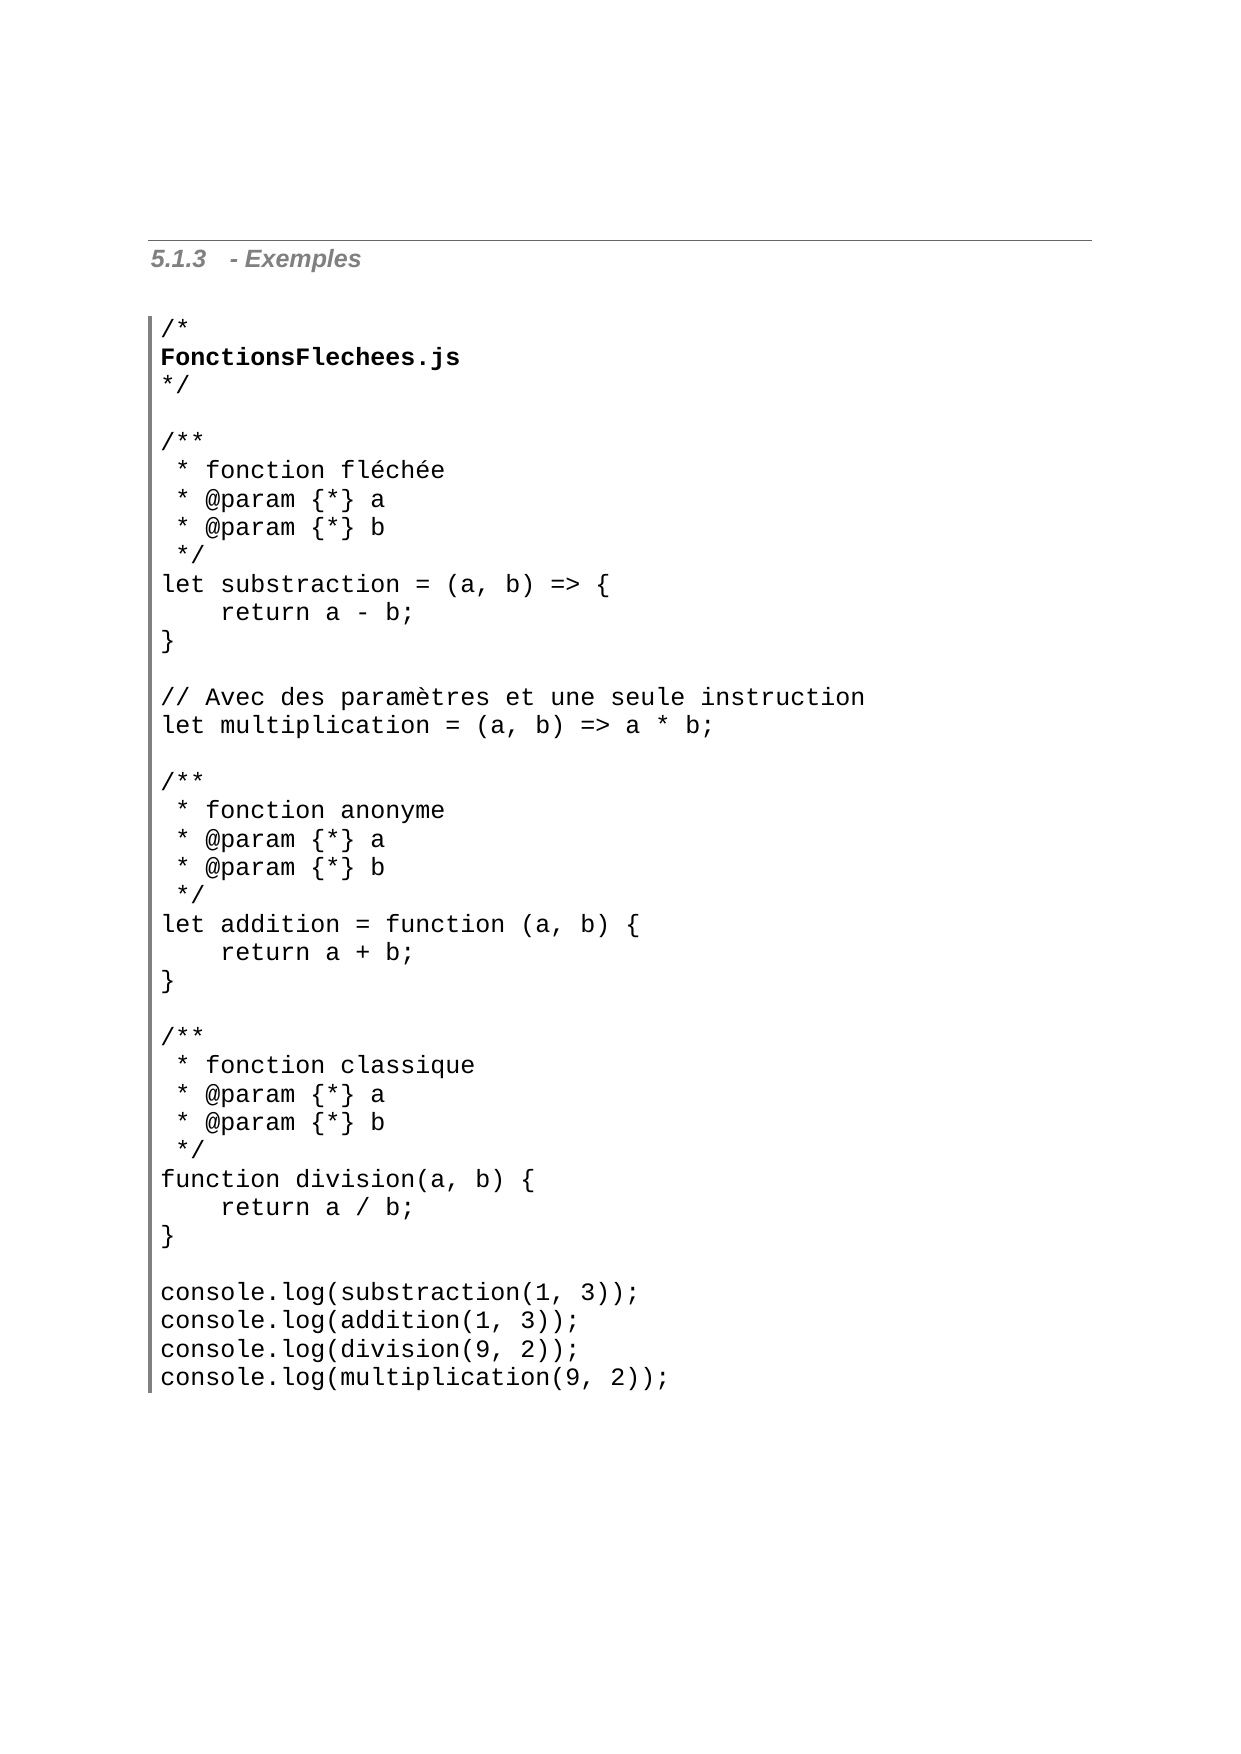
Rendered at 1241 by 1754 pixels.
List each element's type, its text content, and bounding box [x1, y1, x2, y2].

text * fonction fléchée [152, 458, 1092, 486]
text * @param {*} b [152, 1109, 1092, 1138]
text } [152, 968, 1092, 996]
text } [152, 1223, 1092, 1251]
text return a + b; [152, 939, 1092, 968]
text FonctionsFlechees.js [152, 344, 1092, 373]
text * @param {*} b [152, 854, 1092, 883]
subtitle - Exemples [148, 241, 1092, 276]
text console.log(multiplication(9, 2)); [152, 1364, 1092, 1393]
text return a - b; [152, 599, 1092, 628]
text * @param {*} b [152, 514, 1092, 543]
text /** [152, 769, 1092, 798]
text * fonction classique [152, 1053, 1092, 1081]
text /** [152, 1024, 1092, 1053]
text let substraction = (a, b) => { [152, 571, 1092, 599]
text */ [152, 883, 1092, 911]
text /* [152, 316, 1092, 344]
text let multiplication = (a, b) => a * b; [152, 713, 1092, 741]
text console.log(division(9, 2)); [152, 1336, 1092, 1364]
text console.log(substraction(1, 3)); [152, 1279, 1092, 1308]
text // Avec des paramètres et une seule instruction [152, 684, 1092, 713]
text * @param {*} a [152, 826, 1092, 854]
text return a / b; [152, 1194, 1092, 1223]
text /** [152, 429, 1092, 458]
text function division(a, b) { [152, 1166, 1092, 1194]
text * @param {*} a [152, 1081, 1092, 1109]
text * @param {*} a [152, 486, 1092, 514]
text */ [152, 543, 1092, 571]
text * fonction anonyme [152, 798, 1092, 826]
text console.log(addition(1, 3)); [152, 1308, 1092, 1336]
text */ [152, 1138, 1092, 1166]
text */ [152, 373, 1092, 401]
text let addition = function (a, b) { [152, 911, 1092, 939]
text } [152, 628, 1092, 656]
